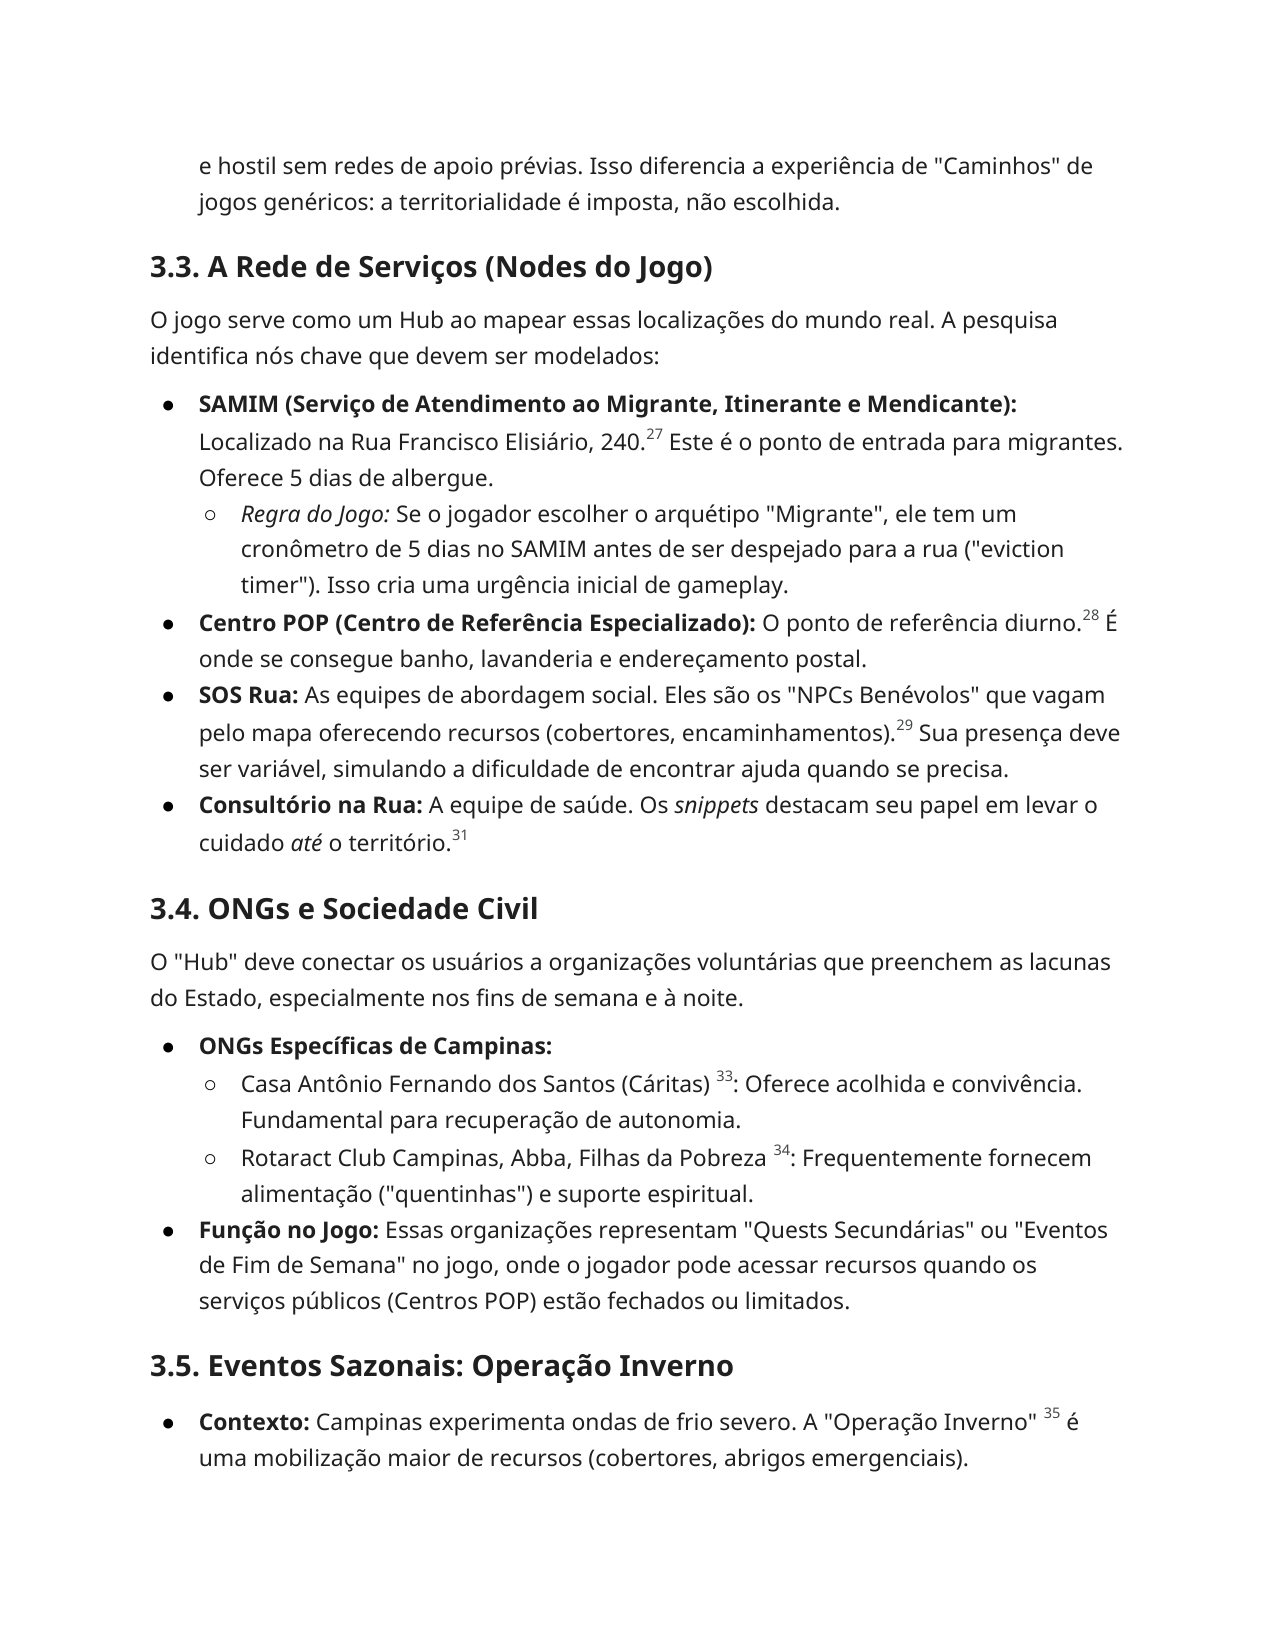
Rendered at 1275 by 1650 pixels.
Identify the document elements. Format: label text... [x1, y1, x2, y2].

list Casa Antônio Fernando dos Santos (Cáritas) 33: Oferece acolhida e convivência. Fundamental para recuperação de autonomia. [203, 1065, 1125, 1135]
list Função no Jogo: Essas organizações representam "Quests Secundárias" ou "Eventos de Fim de Semana" no jogo, onde o jogador pode acessar recursos quando os serviços públicos (Centros POP) estão fechados ou limitados. [161, 1213, 1125, 1316]
list Regra do Jogo: Se o jogador escolher o arquétipo "Migrante", ele tem um cronômetro de 5 dias no SAMIM antes de ser despejado para a rua ("eviction timer"). Isso cria uma urgência inicial de gameplay. [203, 498, 1125, 600]
list SAMIM (Serviço de Atendimento ao Migrante, Itinerante e Mendicante): Localizado na Rua Francisco Elisiário, 240.27 Este é o ponto de entrada para migrantes. Oferece 5 dias de albergue. [161, 388, 1125, 493]
subtitle 3.5. Eventos Sazonais: Operação Inverno [150, 1345, 1125, 1385]
list Rotaract Club Campinas, Abba, Filhas da Pobreza 34: Frequentemente fornecem alimentação ("quentinhas") e suporte espiritual. [203, 1139, 1125, 1209]
text O jogo serve como um Hub ao mapear essas localizações do mundo real. A pesquisa identifica nós chave que devem ser modelados: [150, 304, 1125, 371]
subtitle 3.4. ONGs e Sociedade Civil [150, 888, 1125, 928]
list ONGs Específicas de Campinas: [161, 1030, 1125, 1061]
list Contexto: Campinas experimenta ondas de frio severo. A "Operação Inverno" 35 é uma mobilização maior de recursos (cobertores, abrigos emergenciais). [161, 1403, 1125, 1473]
text O "Hub" deve conectar os usuários a organizações voluntárias que preenchem as lacunas do Estado, especialmente nos fins de semana e à noite. [150, 946, 1125, 1013]
list SOS Rua: As equipes de abordagem social. Eles são os "NPCs Benévolos" que vagam pelo mapa oferecendo recursos (cobertores, encaminhamentos).29 Sua presença deve ser variável, simulando a dificuldade de encontrar ajuda quando se precisa. [161, 679, 1125, 784]
subtitle 3.3. A Rede de Serviços (Nodes do Jogo) [150, 246, 1125, 286]
list Centro POP (Centro de Referência Especializado): O ponto de referência diurno.28 É onde se consegue banho, lavanderia e endereçamento postal. [161, 604, 1125, 674]
list e hostil sem redes de apoio prévias. Isso diferencia a experiência de "Caminhos" de jogos genéricos: a territorialidade é imposta, não escolhida. [161, 150, 1125, 217]
list Consultório na Rua: A equipe de saúde. Os snippets destacam seu papel em levar o cuidado até o território.31 [161, 789, 1125, 859]
